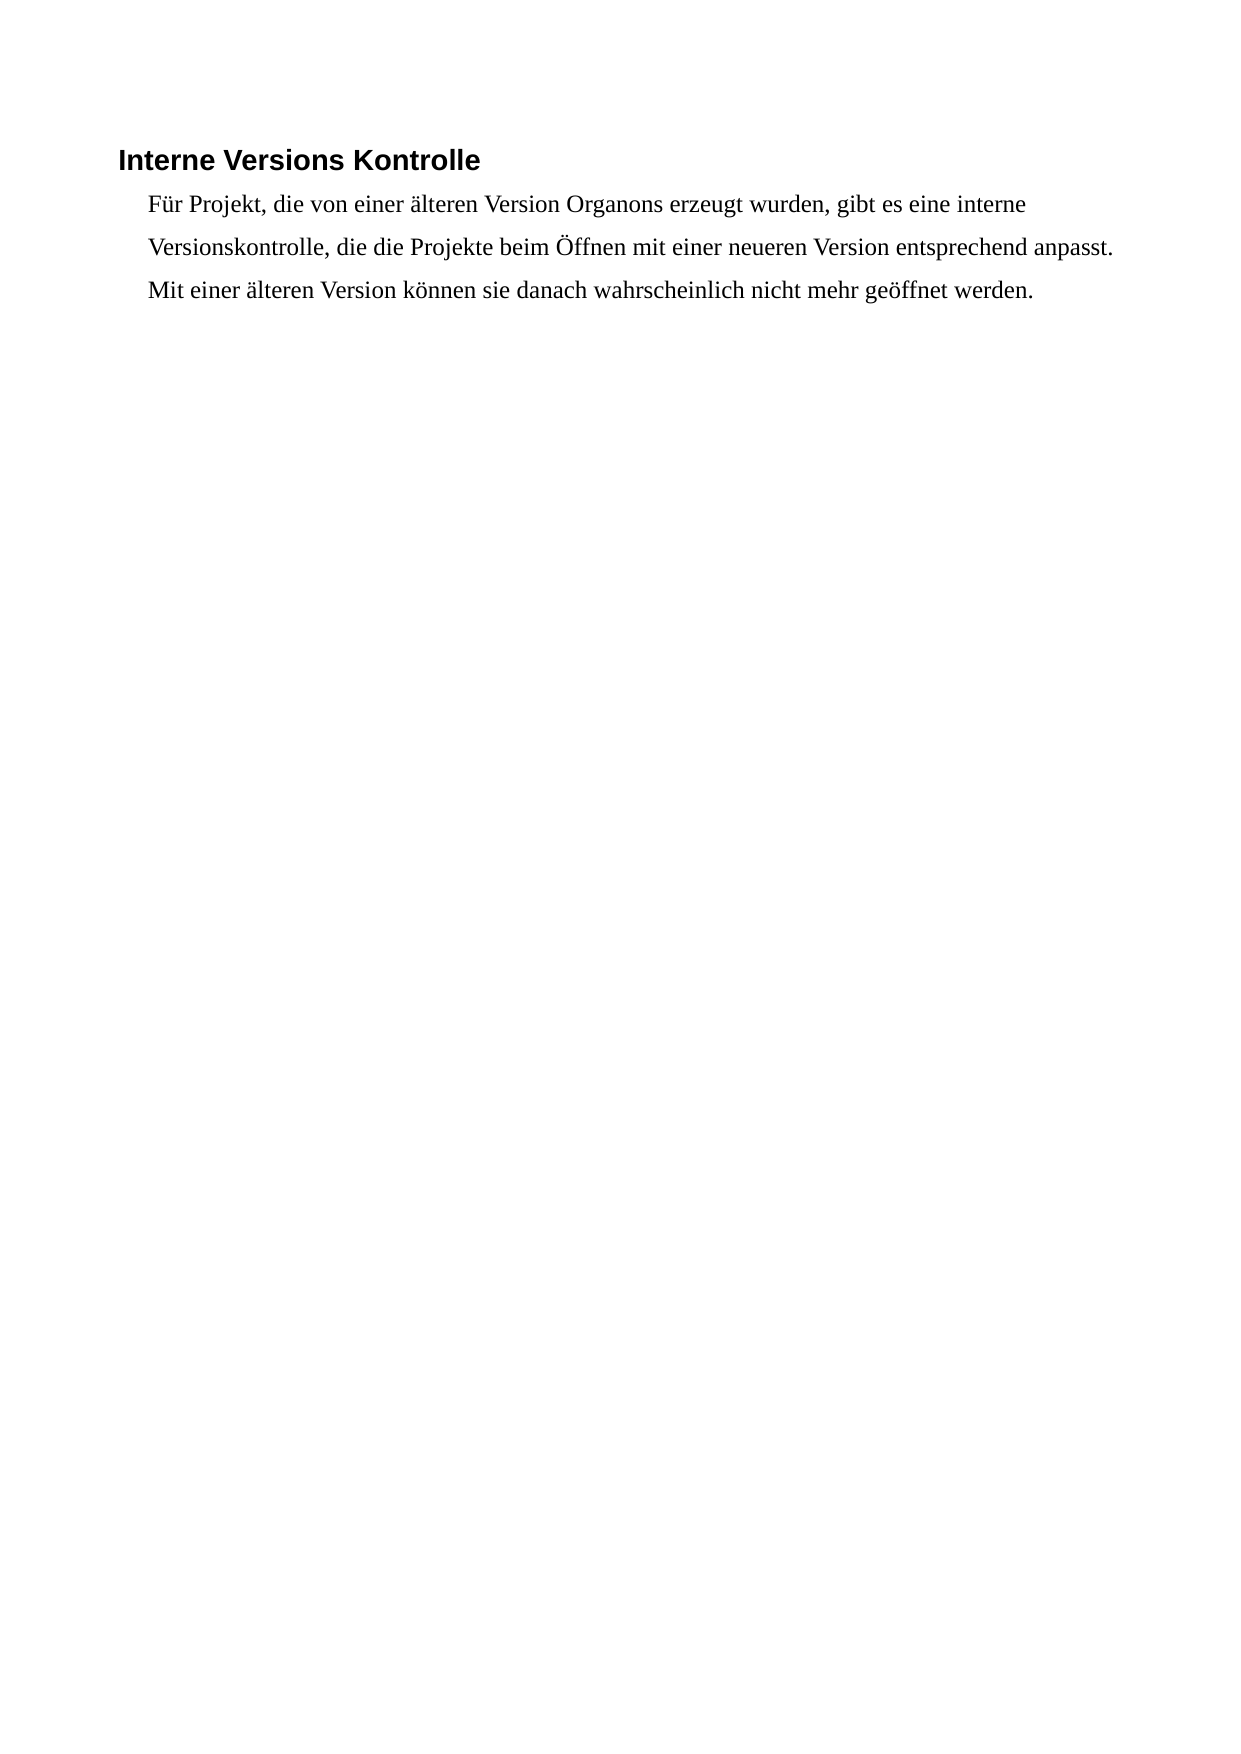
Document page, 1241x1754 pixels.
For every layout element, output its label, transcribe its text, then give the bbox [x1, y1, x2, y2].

text Für Projekt, die von einer älteren Version Organons erzeugt wurden, gibt es eine interne Versionskontrolle, die die Projekte beim Öffnen mit einer neueren Version entsprechend anpasst. Mit einer älteren Version können sie danach wahrscheinlich nicht mehr geöffnet werden. [148, 189, 1122, 304]
subtitle Interne Versions Kontrolle [118, 143, 1122, 177]
